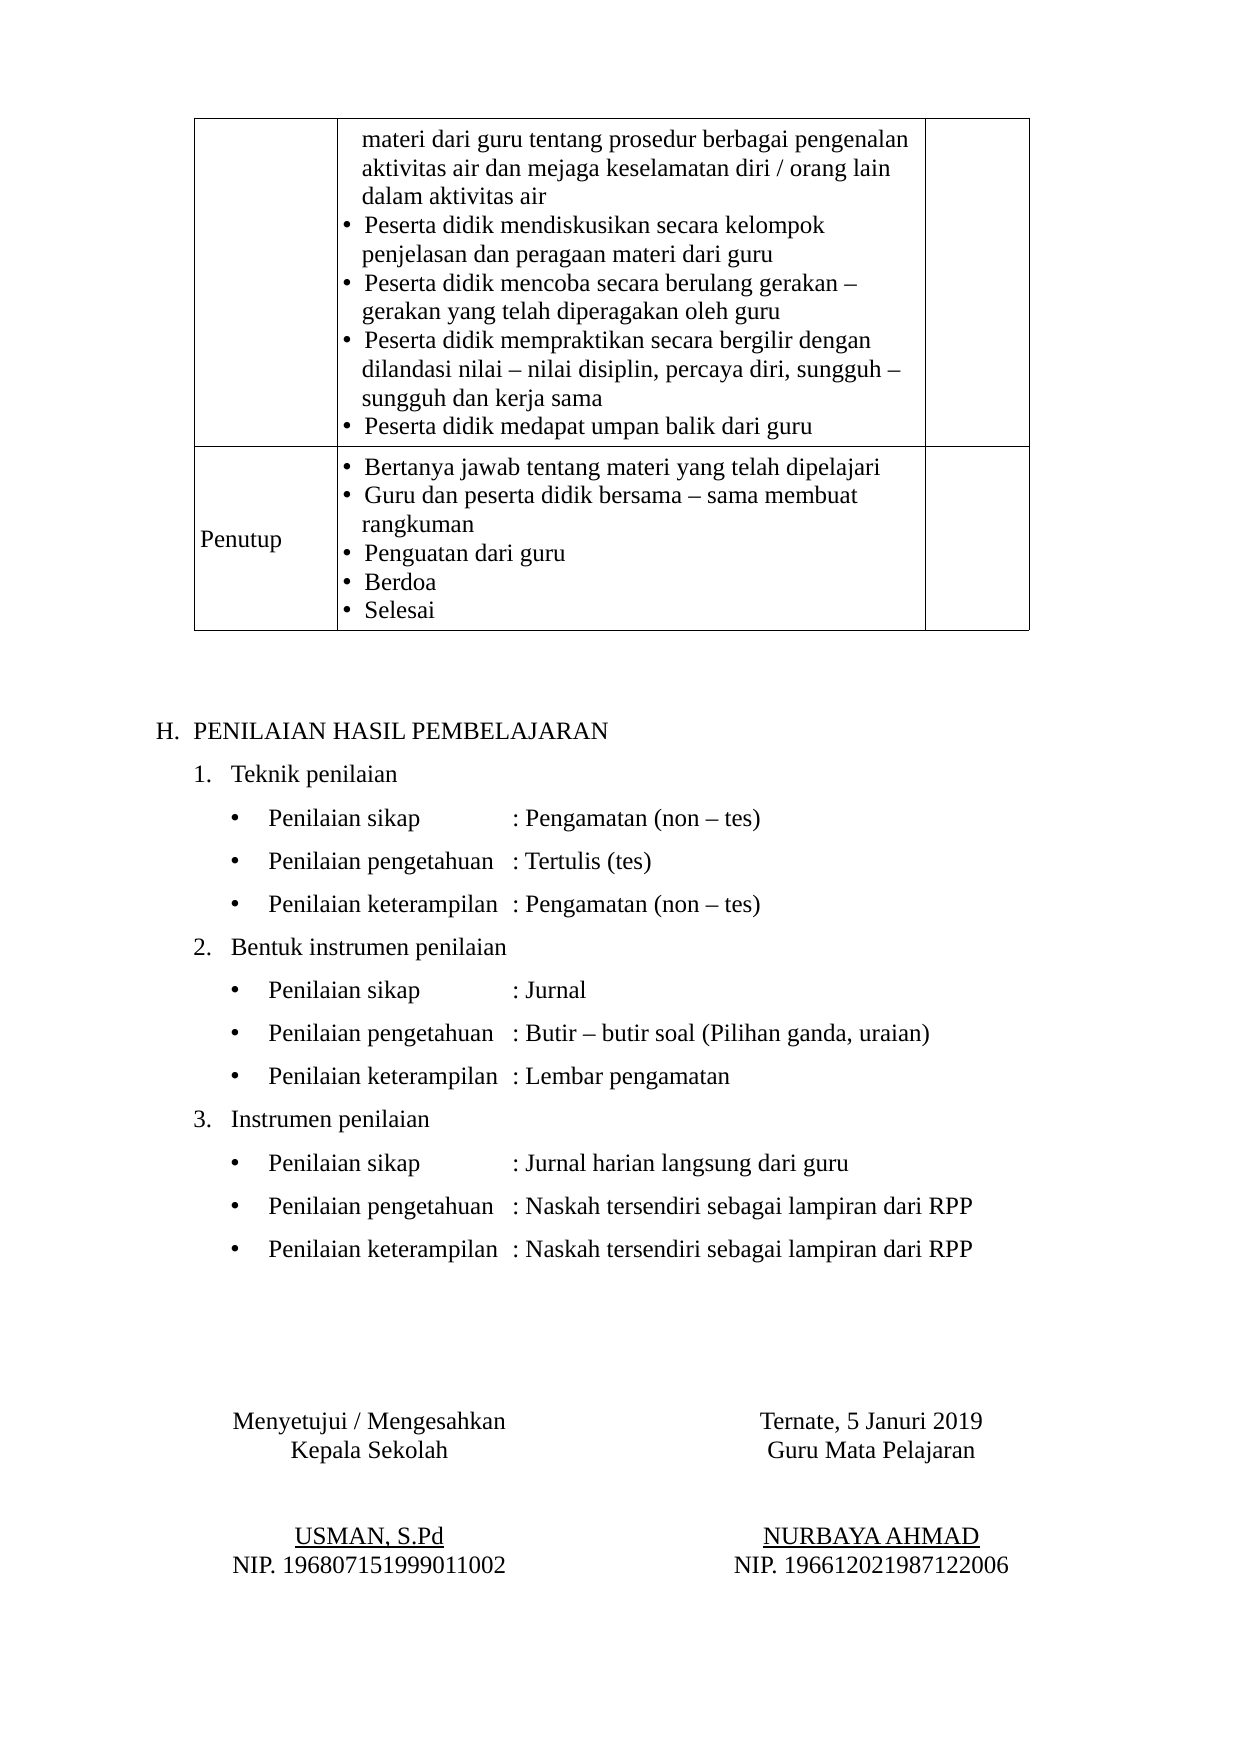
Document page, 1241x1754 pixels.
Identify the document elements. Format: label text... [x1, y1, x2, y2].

table_cell Penutup [195, 447, 337, 630]
list Penilaian sikap : Pengamatan (non – tes) [231, 803, 1122, 831]
list Penilaian pengetahuan : Naskah tersendiri sebagai lampiran dari RPP [231, 1191, 1122, 1219]
list Instrumen penilaian [193, 1104, 1122, 1133]
table_header Ternate, 5 Januri 2019 Guru Mata Pelajaran NURBAYA AHMAD NIP. 196612021987122006 [620, 1406, 1122, 1579]
list PENILAIAN HASIL PEMBELAJARAN [156, 716, 1122, 745]
list Penilaian pengetahuan : Tertulis (tes) [231, 846, 1122, 874]
table_header Menyetujui / Mengesahkan Kepala Sekolah USMAN, S.Pd NIP. 196807151999011002 [118, 1406, 620, 1579]
table_cell [195, 119, 337, 446]
list Penilaian sikap : Jurnal harian langsung dari guru [231, 1148, 1122, 1176]
list Penilaian keterampilan : Naskah tersendiri sebagai lampiran dari RPP [231, 1234, 1122, 1263]
list Penilaian pengetahuan : Butir – butir soal (Pilihan ganda, uraian) [231, 1018, 1122, 1047]
list Penilaian keterampilan : Pengamatan (non – tes) [231, 889, 1122, 918]
table_cell [926, 119, 1029, 446]
list Teknik penilaian [193, 759, 1122, 788]
table_cell Bertanya jawab tentang materi yang telah dipelajari Guru dan peserta didik bersama – sama membuat rangkuman Penguatan dari guru Berdoa Selesai [338, 447, 925, 630]
list Penilaian keterampilan : Lembar pengamatan [231, 1061, 1122, 1090]
table_cell materi dari guru tentang prosedur berbagai pengenalan aktivitas air dan mejaga keselamatan diri / orang lain dalam aktivitas air Peserta didik mendiskusikan secara kelompok penjelasan dan peragaan materi dari guru Peserta didik mencoba secara berulang gerakan – gerakan yang telah diperagakan oleh guru Peserta didik mempraktikan secara bergilir dengan dilandasi nilai – nilai disiplin, percaya diri, sungguh – sungguh dan kerja sama Peserta didik medapat umpan balik dari guru [338, 119, 925, 446]
list Penilaian sikap : Jurnal [231, 975, 1122, 1004]
table_cell [926, 447, 1029, 630]
list Bentuk instrumen penilaian [193, 932, 1122, 961]
